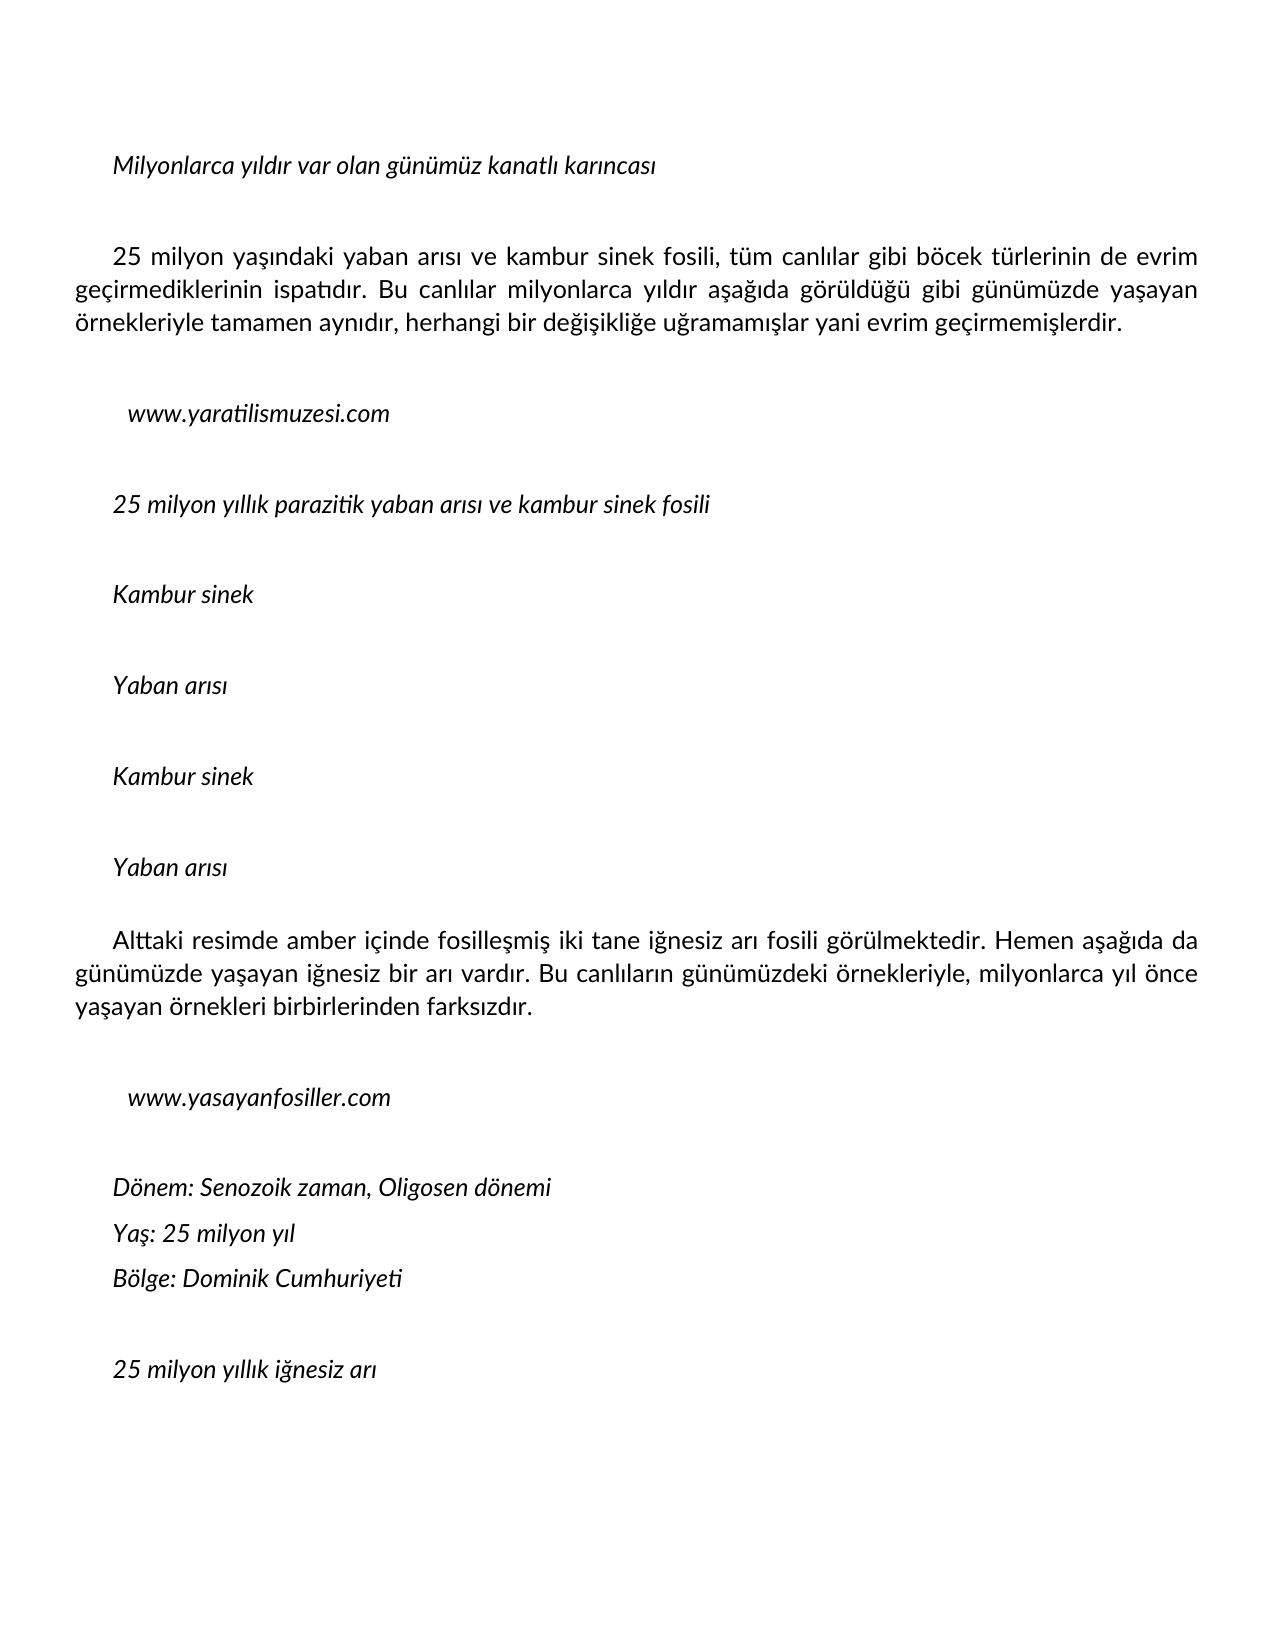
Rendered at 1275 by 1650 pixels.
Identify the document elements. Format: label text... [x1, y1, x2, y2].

text 25 milyon yıllık parazitik yaban arısı ve kambur sinek fosili [75, 488, 1200, 518]
text Dönem: Senozoik zaman, Oligosen dönemi [75, 1172, 1200, 1202]
text Milyonlarca yıldır var olan günümüz kanatlı karıncası [75, 150, 1200, 180]
text www.yaratilismuzesi.com [127, 397, 1177, 427]
text Alttaki resimde amber içinde fosilleşmiş iki tane iğnesiz arı fosili görülmektedir. Hemen aşağıda da günümüzde yaşayan iğnesiz bir arı vardır. Bu canlıların günümüzdeki örnekleriyle, milyonlarca yıl önce yaşayan örnekleri birbirlerinden farksızdır. [75, 924, 1200, 1020]
text Yaban arısı [75, 852, 1200, 882]
text 25 milyon yaşındaki yaban arısı ve kambur sinek fosili, tüm canlılar gibi böcek türlerinin de evrim geçirmediklerinin ispatıdır. Bu canlılar milyonlarca yıldır aşağıda görüldüğü gibi günümüzde yaşayan örnekleriyle tamamen aynıdır, herhangi bir değişikliğe uğramamışlar yani evrim geçirmemişlerdir. [75, 241, 1200, 337]
text 25 milyon yıllık iğnesiz arı [75, 1354, 1200, 1384]
text Kambur sinek [75, 761, 1200, 791]
text Bölge: Dominik Cumhuriyeti [75, 1263, 1200, 1293]
text Yaş: 25 milyon yıl [75, 1217, 1200, 1247]
text Yaban arısı [75, 670, 1200, 700]
text Kambur sinek [75, 579, 1200, 609]
text www.yasayanfosiller.com [127, 1081, 1177, 1111]
